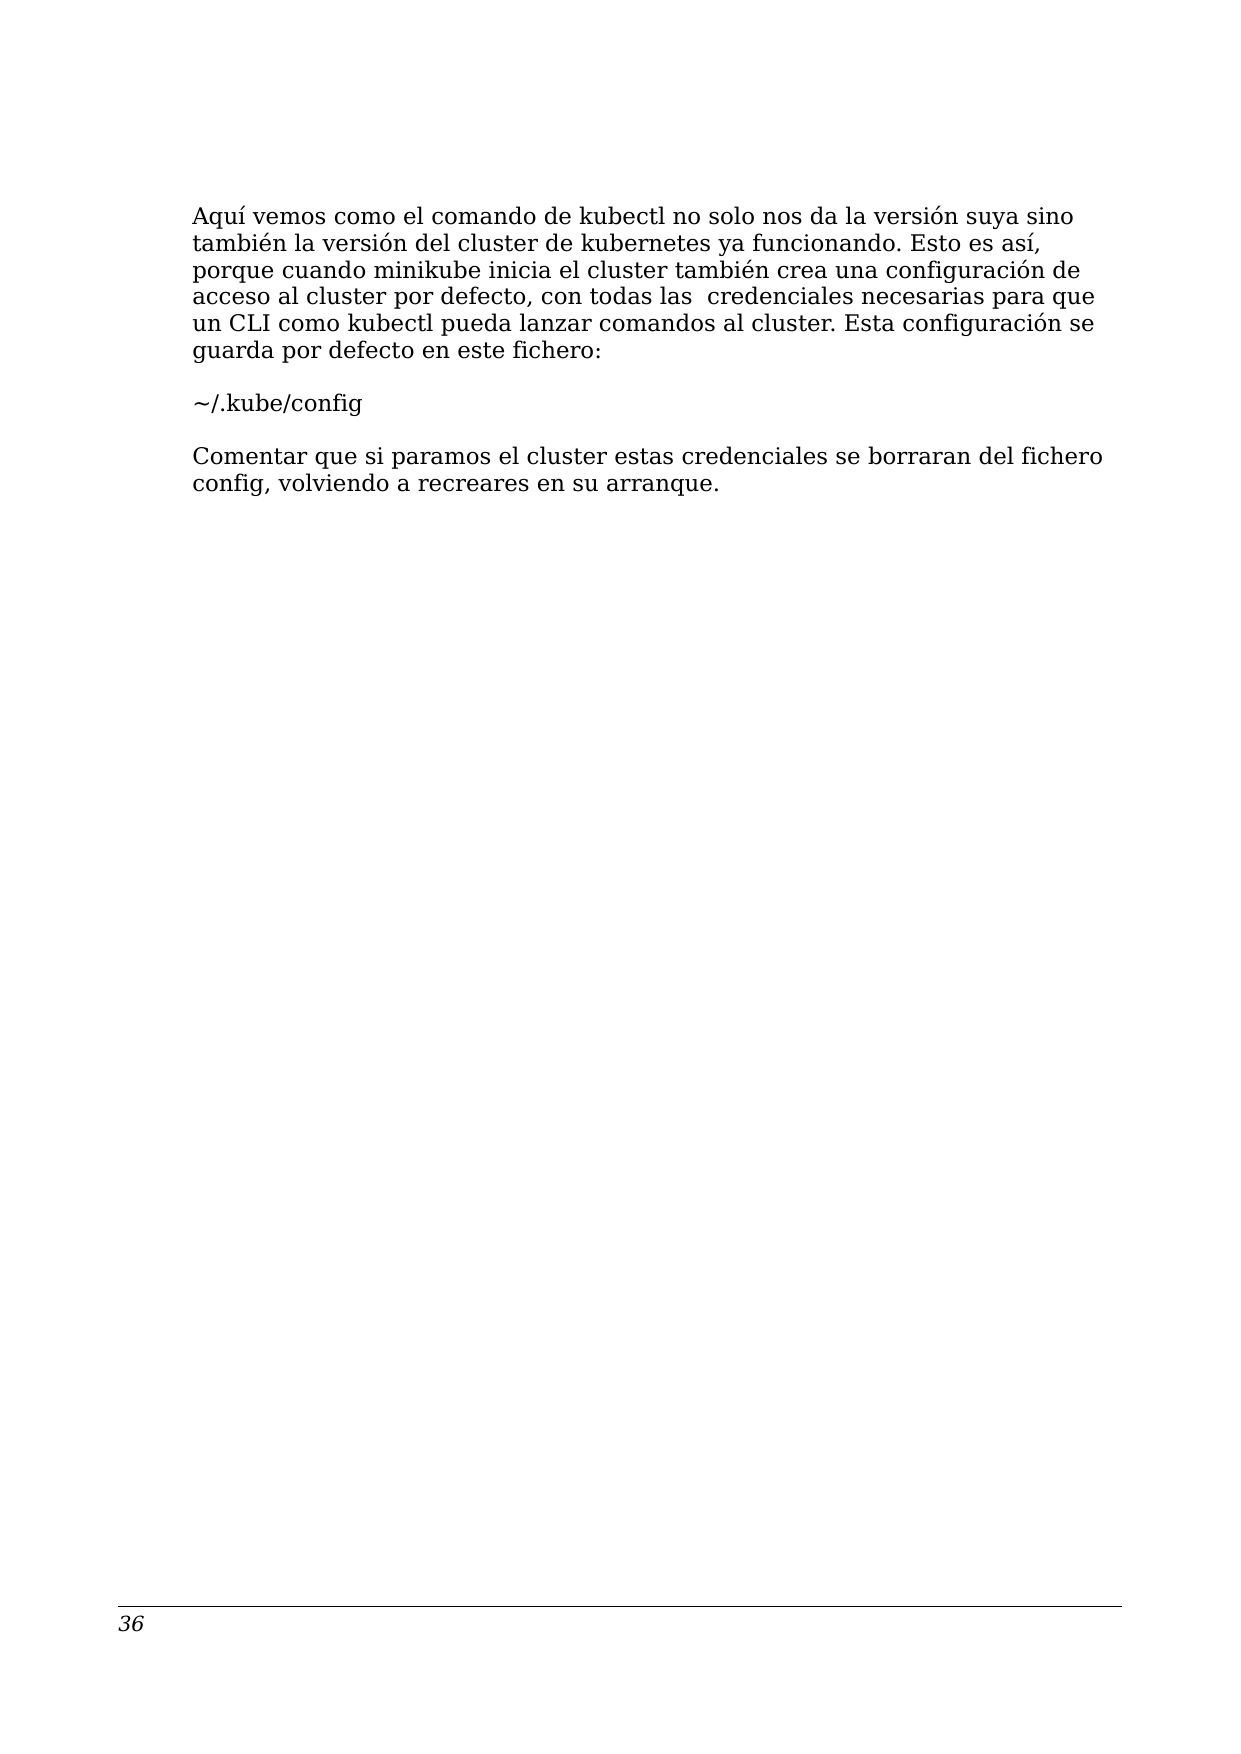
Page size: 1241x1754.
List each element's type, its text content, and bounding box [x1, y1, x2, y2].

text Aquí vemos como el comando de kubectl no solo nos da la versión suya sino también la versión del cluster de kubernetes ya funcionando. Esto es así, porque cuando minikube inicia el cluster también crea una configuración de acceso al cluster por defecto, con todas las credenciales necesarias para que un CLI como kubectl pueda lanzar comandos al cluster. Esta configuración se guarda por defecto en este fichero: ~/.kube/config Comentar que si paramos el cluster estas credenciales se borraran del fichero config, volviendo a recreares en su arranque. [192, 177, 1122, 523]
